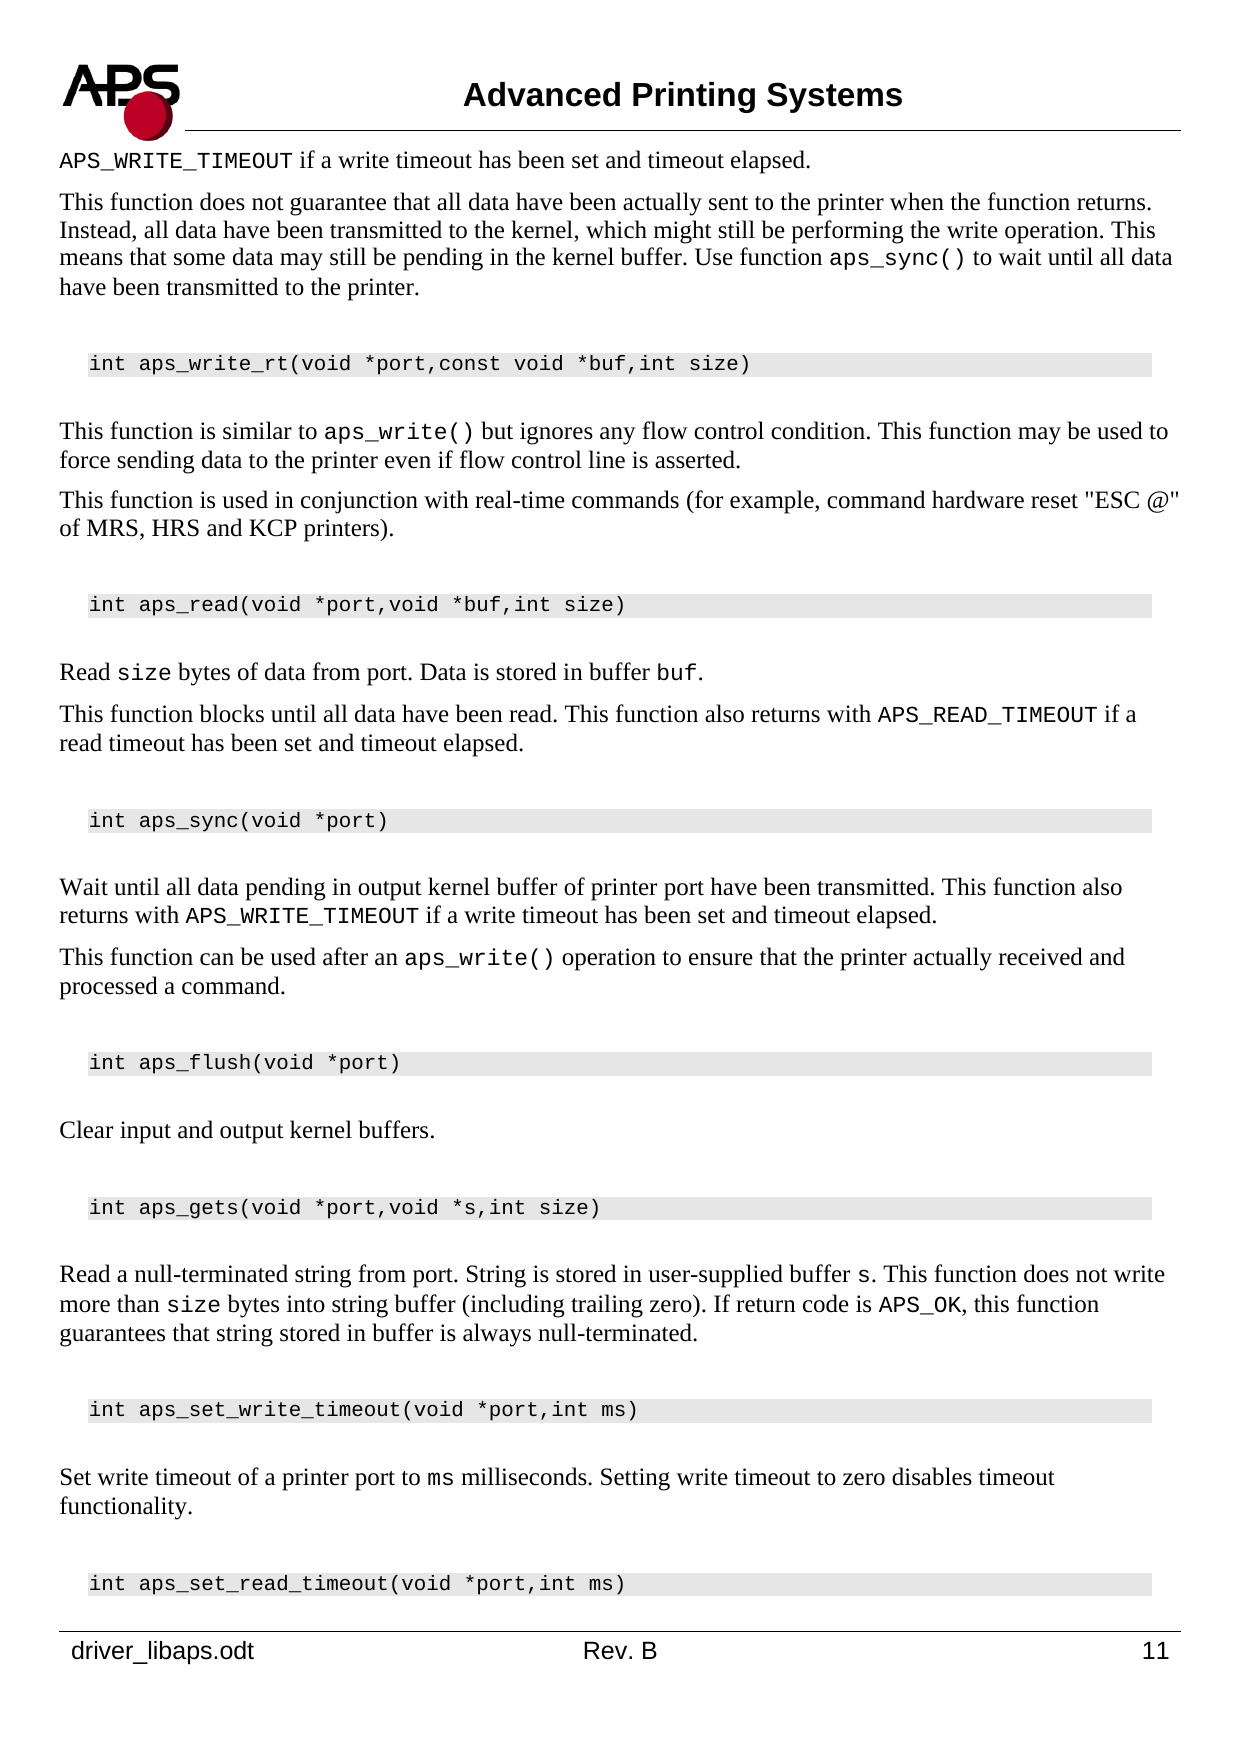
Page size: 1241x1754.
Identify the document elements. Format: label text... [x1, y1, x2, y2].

text Read size bytes of data from port. Data is stored in buffer buf. [59, 658, 1181, 687]
text int aps_set_write_timeout(void *port,int ms) [88, 1399, 1152, 1423]
picture [59, 59, 186, 147]
text int aps_set_read_timeout(void *port,int ms) [88, 1573, 1152, 1596]
text This function is used in conjunction with real-time commands (for example, command hardware reset "ESC @" of MRS, HRS and KCP printers). [59, 486, 1181, 542]
text Clear input and output kernel buffers. [59, 1116, 1181, 1144]
text int aps_flush(void *port) [88, 1052, 1152, 1076]
text This function does not guarantee that all data have been actually sent to the printer when the function returns. Instead, all data have been transmitted to the kernel, which might still be performing the write operation. This means that some data may still be pending in the kernel buffer. Use function aps_sync() to wait until all data have been transmitted to the printer. [59, 188, 1181, 300]
text Wait until all data pending in output kernel buffer of printer port have been transmitted. This function also returns with APS_WRITE_TIMEOUT if a write timeout has been set and timeout elapsed. [59, 873, 1181, 930]
text APS_WRITE_TIMEOUT if a write timeout has been set and timeout elapsed. [59, 146, 1181, 176]
text This function is similar to aps_write() but ignores any flow control condition. This function may be used to force sending data to the printer even if flow control line is asserted. [59, 417, 1181, 474]
text int aps_read(void *port,void *buf,int size) [88, 594, 1152, 618]
text Set write timeout of a printer port to ms milliseconds. Setting write timeout to zero disables timeout functionality. [59, 1463, 1181, 1520]
text Read a null-terminated string from port. String is stored in user-supplied buffer s. This function does not write more than size bytes into string buffer (including trailing zero). If return code is APS_OK, this function guarantees that string stored in buffer is always null-terminated. [59, 1261, 1181, 1347]
text int aps_write_rt(void *port,const void *buf,int size) [88, 353, 1152, 377]
text int aps_sync(void *port) [88, 809, 1152, 833]
text This function can be used after an aps_write() operation to ensure that the printer actually received and processed a command. [59, 943, 1181, 1000]
text int aps_gets(void *port,void *s,int size) [88, 1197, 1152, 1220]
text This function blocks until all data have been read. This function also returns with APS_READ_TIMEOUT if a read timeout has been set and timeout elapsed. [59, 700, 1181, 757]
